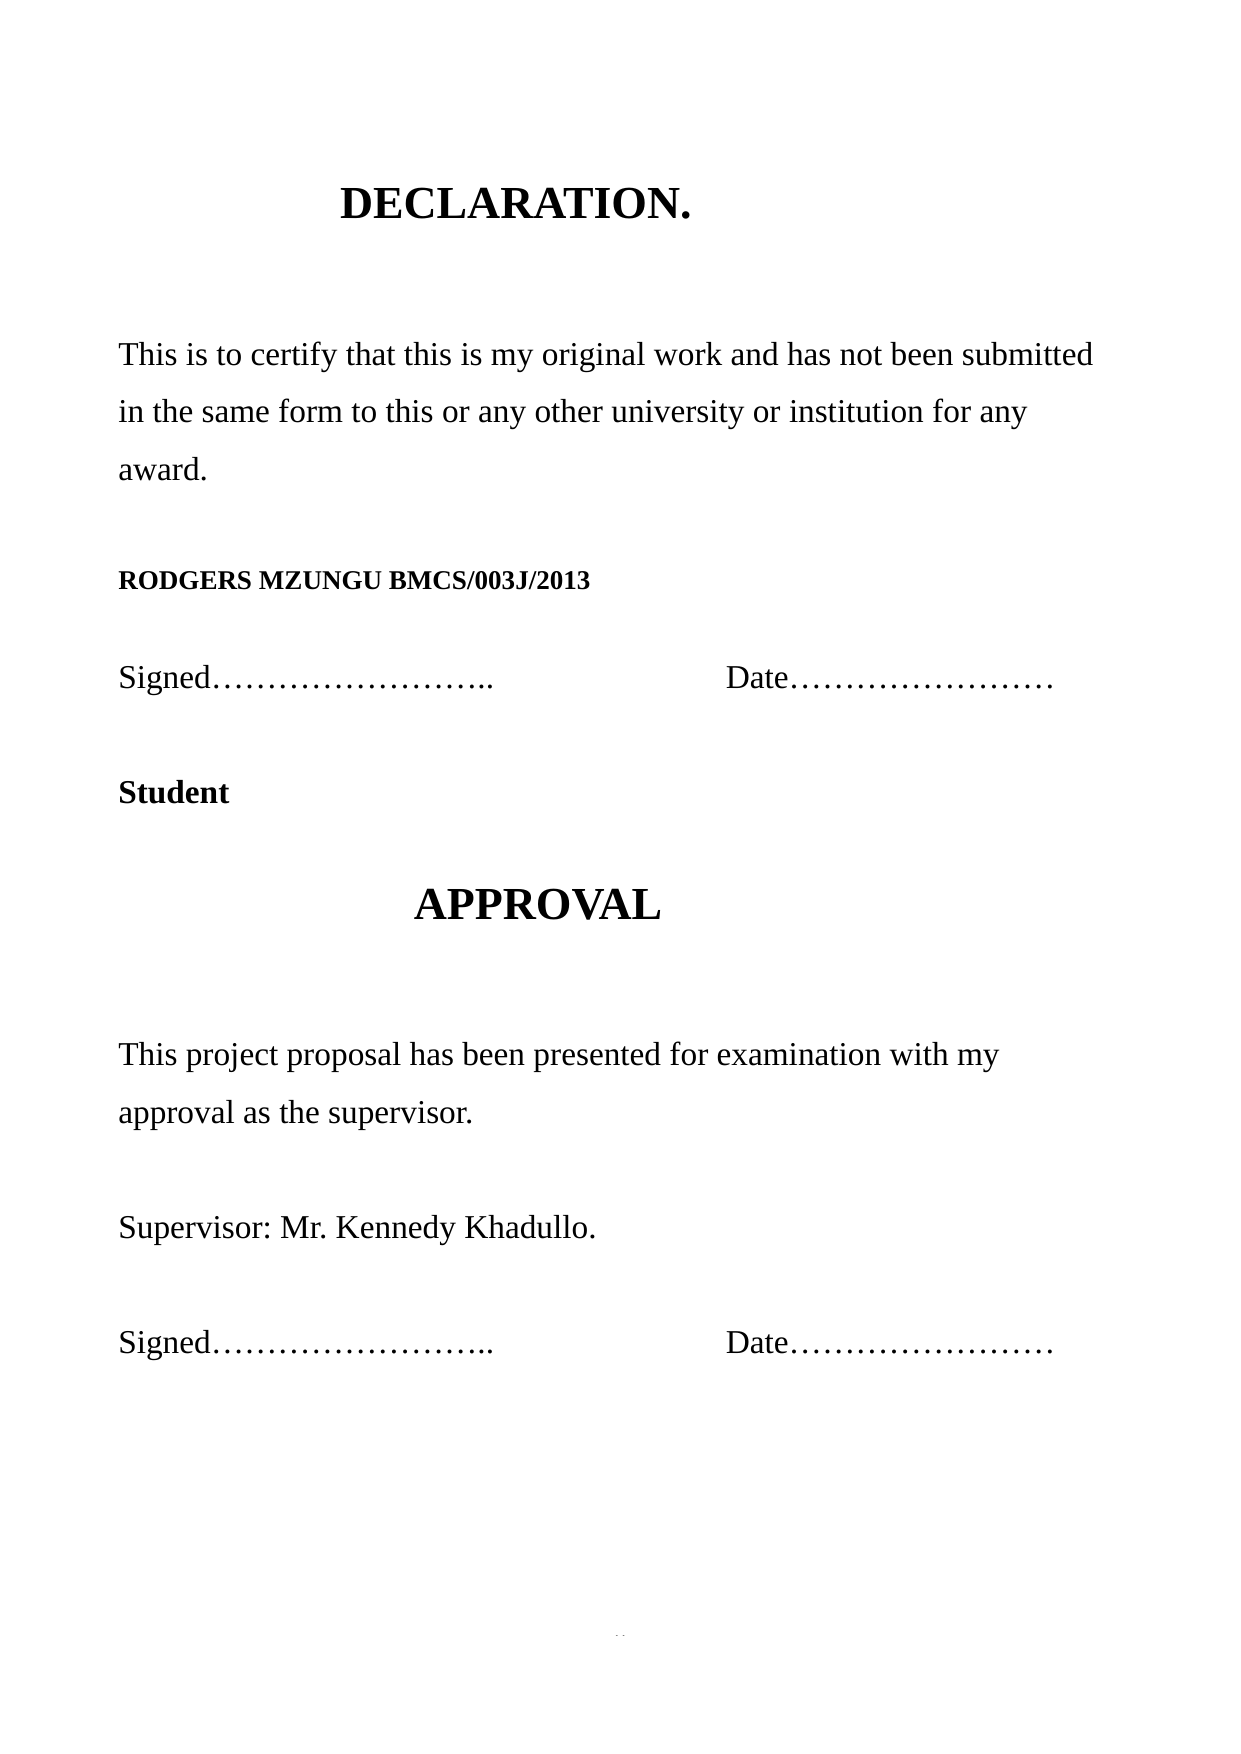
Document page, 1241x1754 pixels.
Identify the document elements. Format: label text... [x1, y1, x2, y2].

text Signed…………………….. Date…………………… [118, 1322, 1122, 1360]
text APPROVAL [118, 876, 1122, 929]
text Supervisor: Mr. Kennedy Khadullo. [118, 1207, 1122, 1245]
text DECLARATION. [118, 176, 1122, 228]
text This is to certify that this is my original work and has not been submitted in the same form to this or any other university or institution for any award. [118, 334, 1122, 487]
text This project proposal has been presented for examination with my approval as the supervisor. [118, 1034, 1122, 1130]
text RODGERS MZUNGU BMCS/003J/2013 [118, 564, 1122, 595]
text Signed…………………….. Date…………………… [118, 657, 1122, 695]
text Student [118, 772, 1122, 810]
